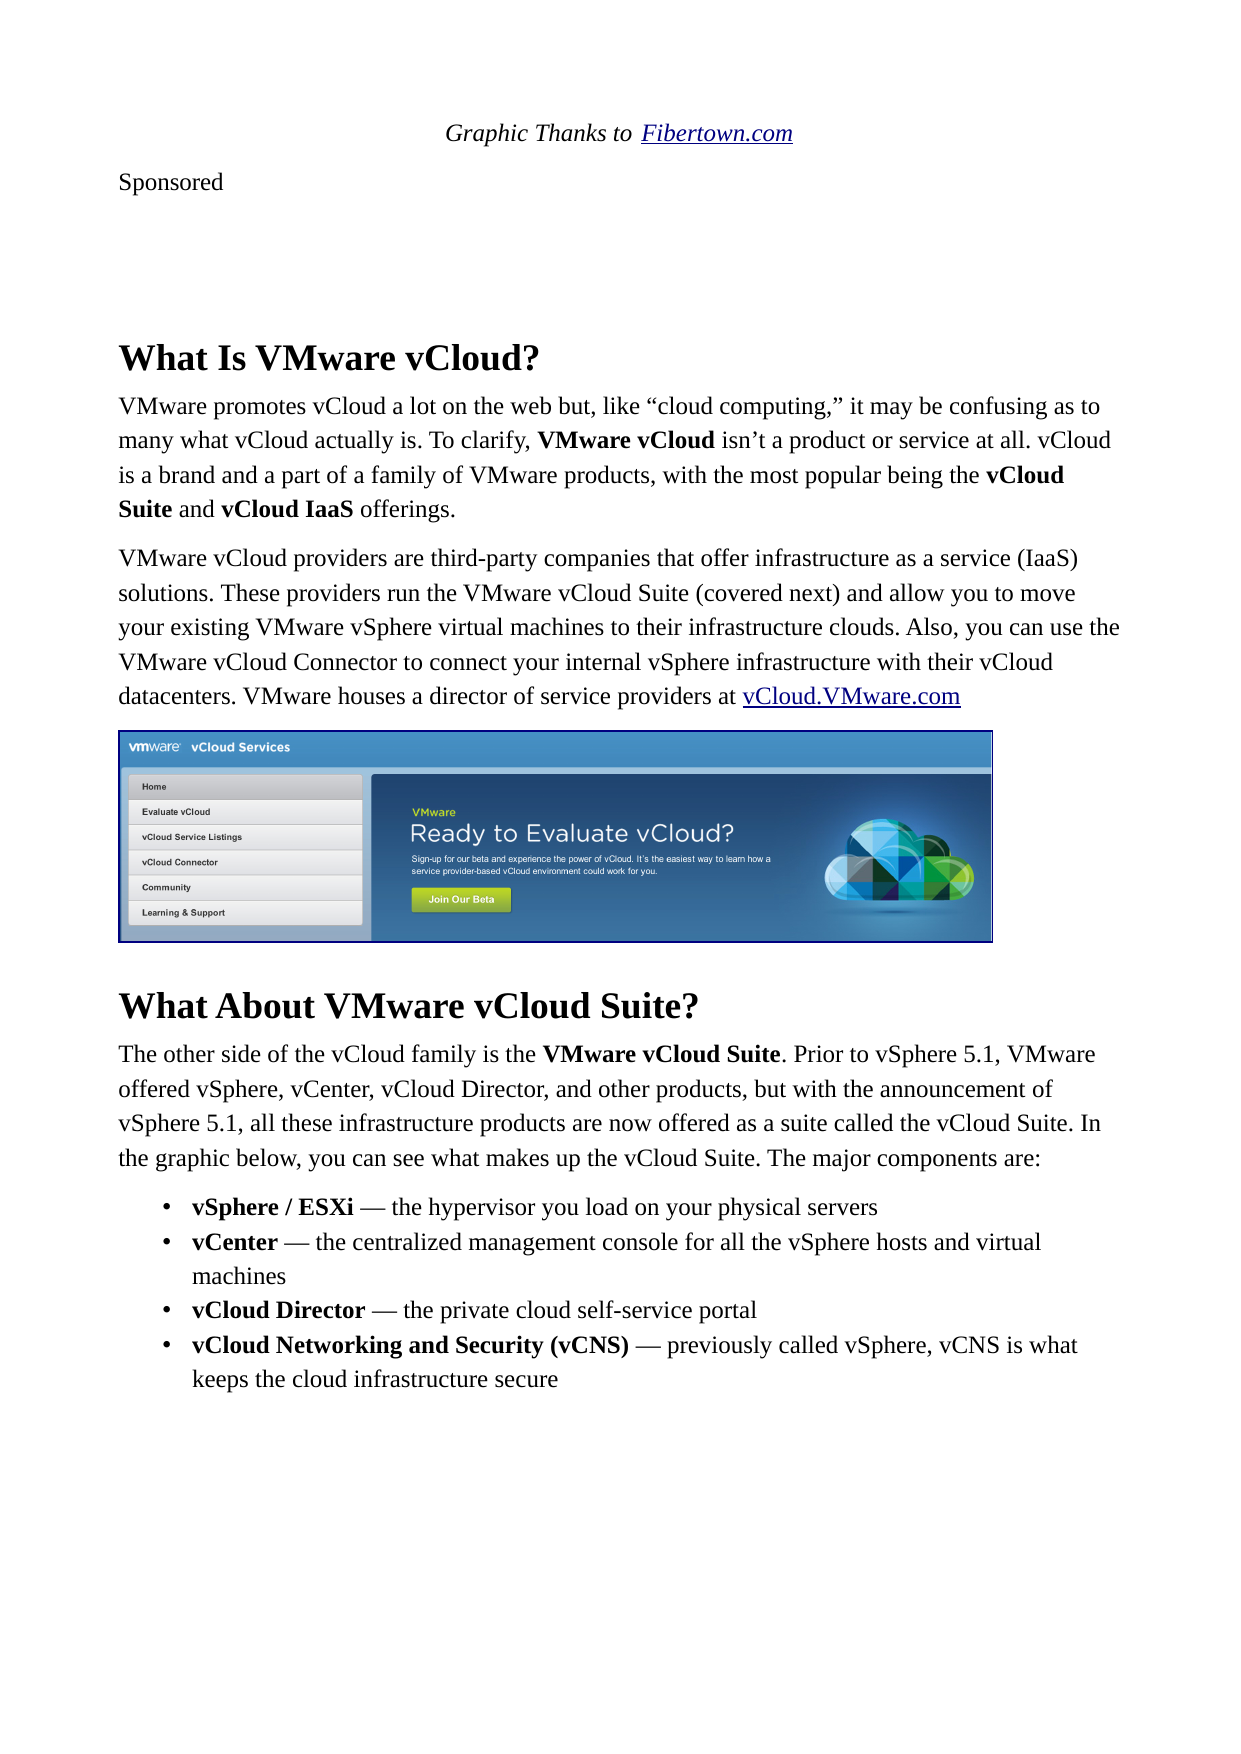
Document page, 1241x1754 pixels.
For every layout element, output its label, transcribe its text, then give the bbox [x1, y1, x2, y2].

subtitle What Is VMware vCloud? [118, 335, 1122, 378]
text Sponsored [118, 167, 1122, 196]
text VMware vCloud providers are third-party companies that offer infrastructure as a service (IaaS) solutions. These providers run the VMware vCloud Suite (covered next) and allow you to move your existing VMware vSphere virtual machines to their infrastructure clouds. Also, you can use the VMware vCloud Connector to connect your internal vSphere infrastructure with their vCloud datacenters. VMware houses a director of service providers at vCloud.VMware.com [118, 543, 1122, 710]
list vSphere / ESXi — the hypervisor you load on your physical servers [162, 1192, 1122, 1221]
list vCloud Director — the private cloud self-service portal [162, 1296, 1122, 1324]
text The other side of the vCloud family is the VMware vCloud Suite. Prior to vSphere 5.1, VMware offered vSphere, vCenter, vCloud Director, and other products, but with the announcement of vSphere 5.1, all these infrastructure products are now offered as a suite called the vCloud Suite. In the graphic below, you can see what makes up the vCloud Suite. The major components are: [118, 1039, 1122, 1172]
list vCloud Networking and Security (vCNS) — previously called vSphere, vCNS is what keeps the cloud infrastructure secure [162, 1330, 1122, 1393]
picture [120, 732, 992, 941]
subtitle What About VMware vCloud Suite? [118, 984, 1122, 1027]
list vCenter — the centralized management console for all the vSphere hosts and virtual machines [162, 1227, 1122, 1290]
text Graphic Thanks to Fibertown.com [118, 118, 1122, 147]
text VMware promotes vCloud a lot on the web but, like “cloud computing,” it may be confusing as to many what vCloud actually is. To clarify, VMware vCloud isn’t a product or service at all. vCloud is a brand and a part of a family of VMware products, with the most popular being the vCloud Suite and vCloud IaaS offerings. [118, 391, 1122, 523]
